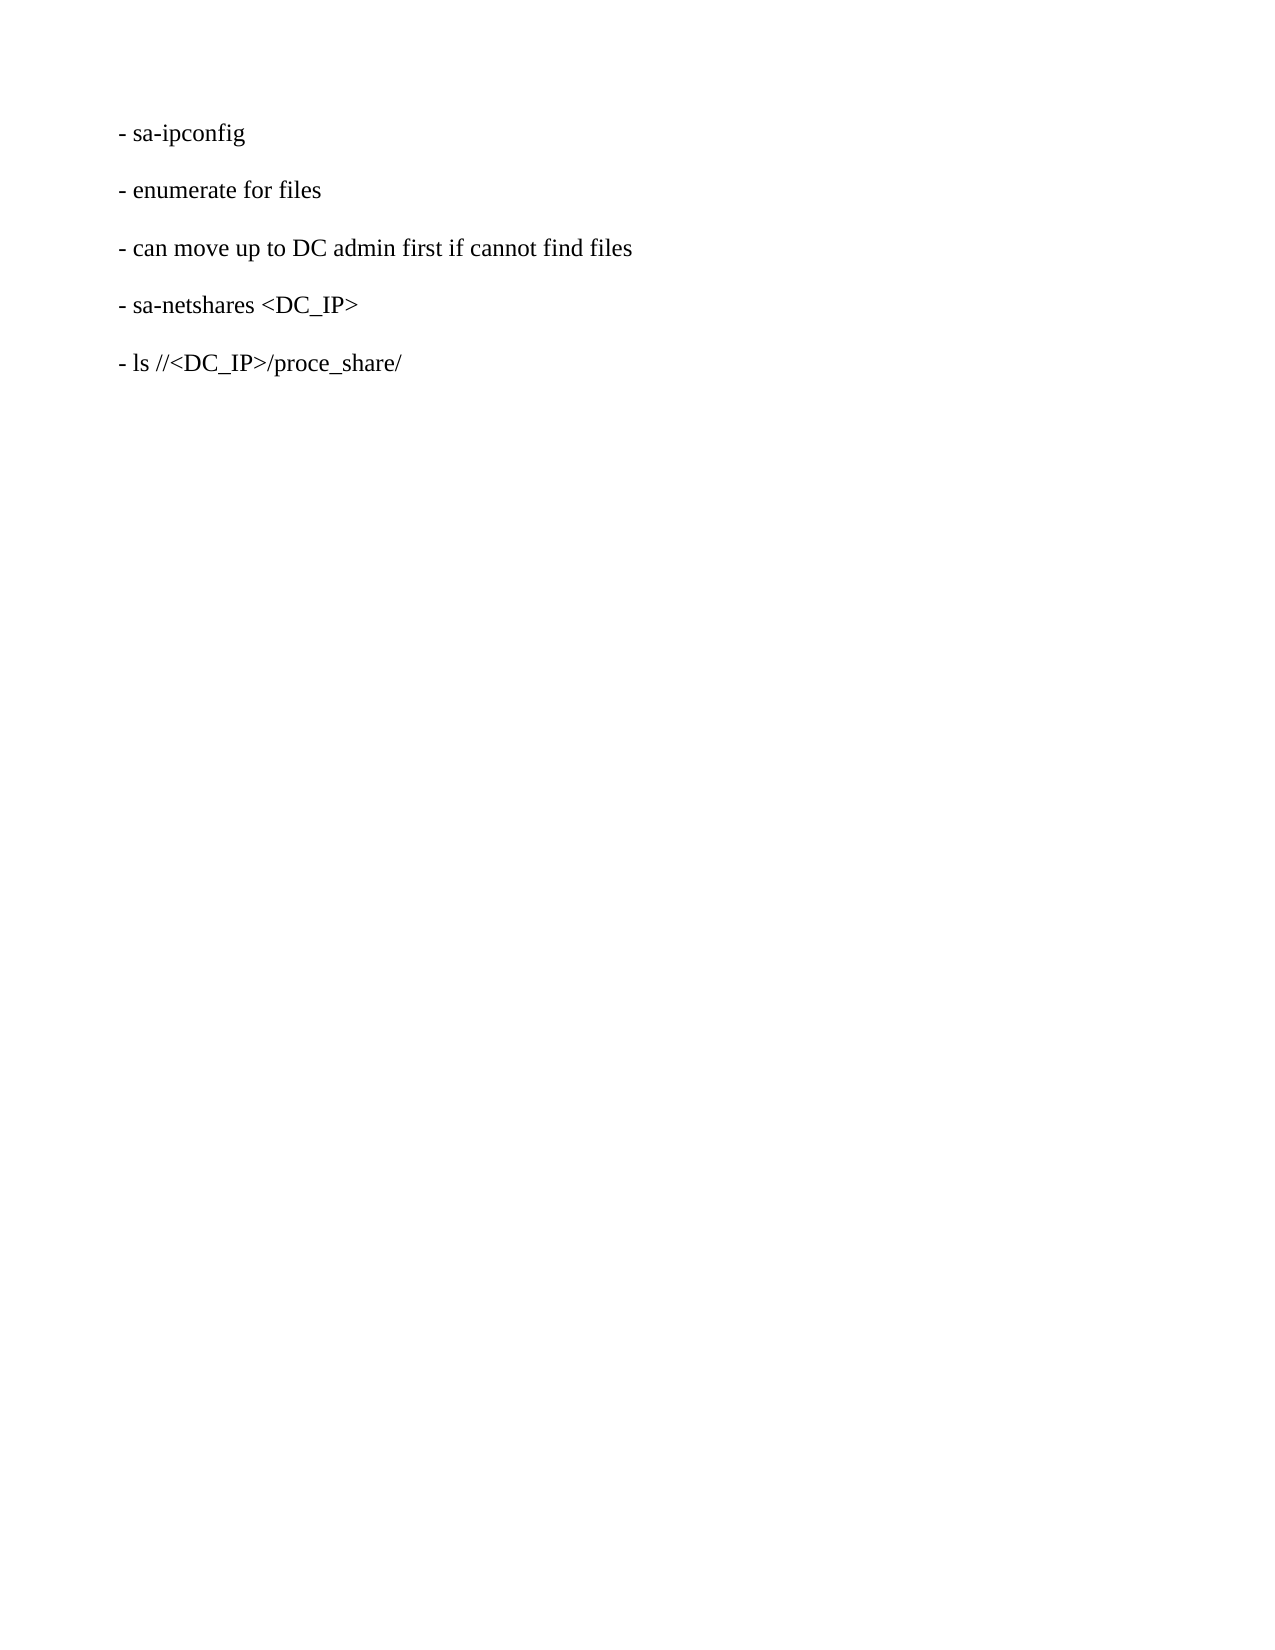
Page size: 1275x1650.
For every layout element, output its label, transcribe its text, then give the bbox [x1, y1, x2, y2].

text - enumerate for files [118, 176, 1157, 204]
text - ls //<DC_IP>/proce_share/ [118, 348, 1157, 377]
text - sa-ipconfig [118, 118, 1157, 147]
text - sa-netshares <DC_IP> [118, 291, 1157, 319]
text - can move up to DC admin first if cannot find files [118, 233, 1157, 262]
